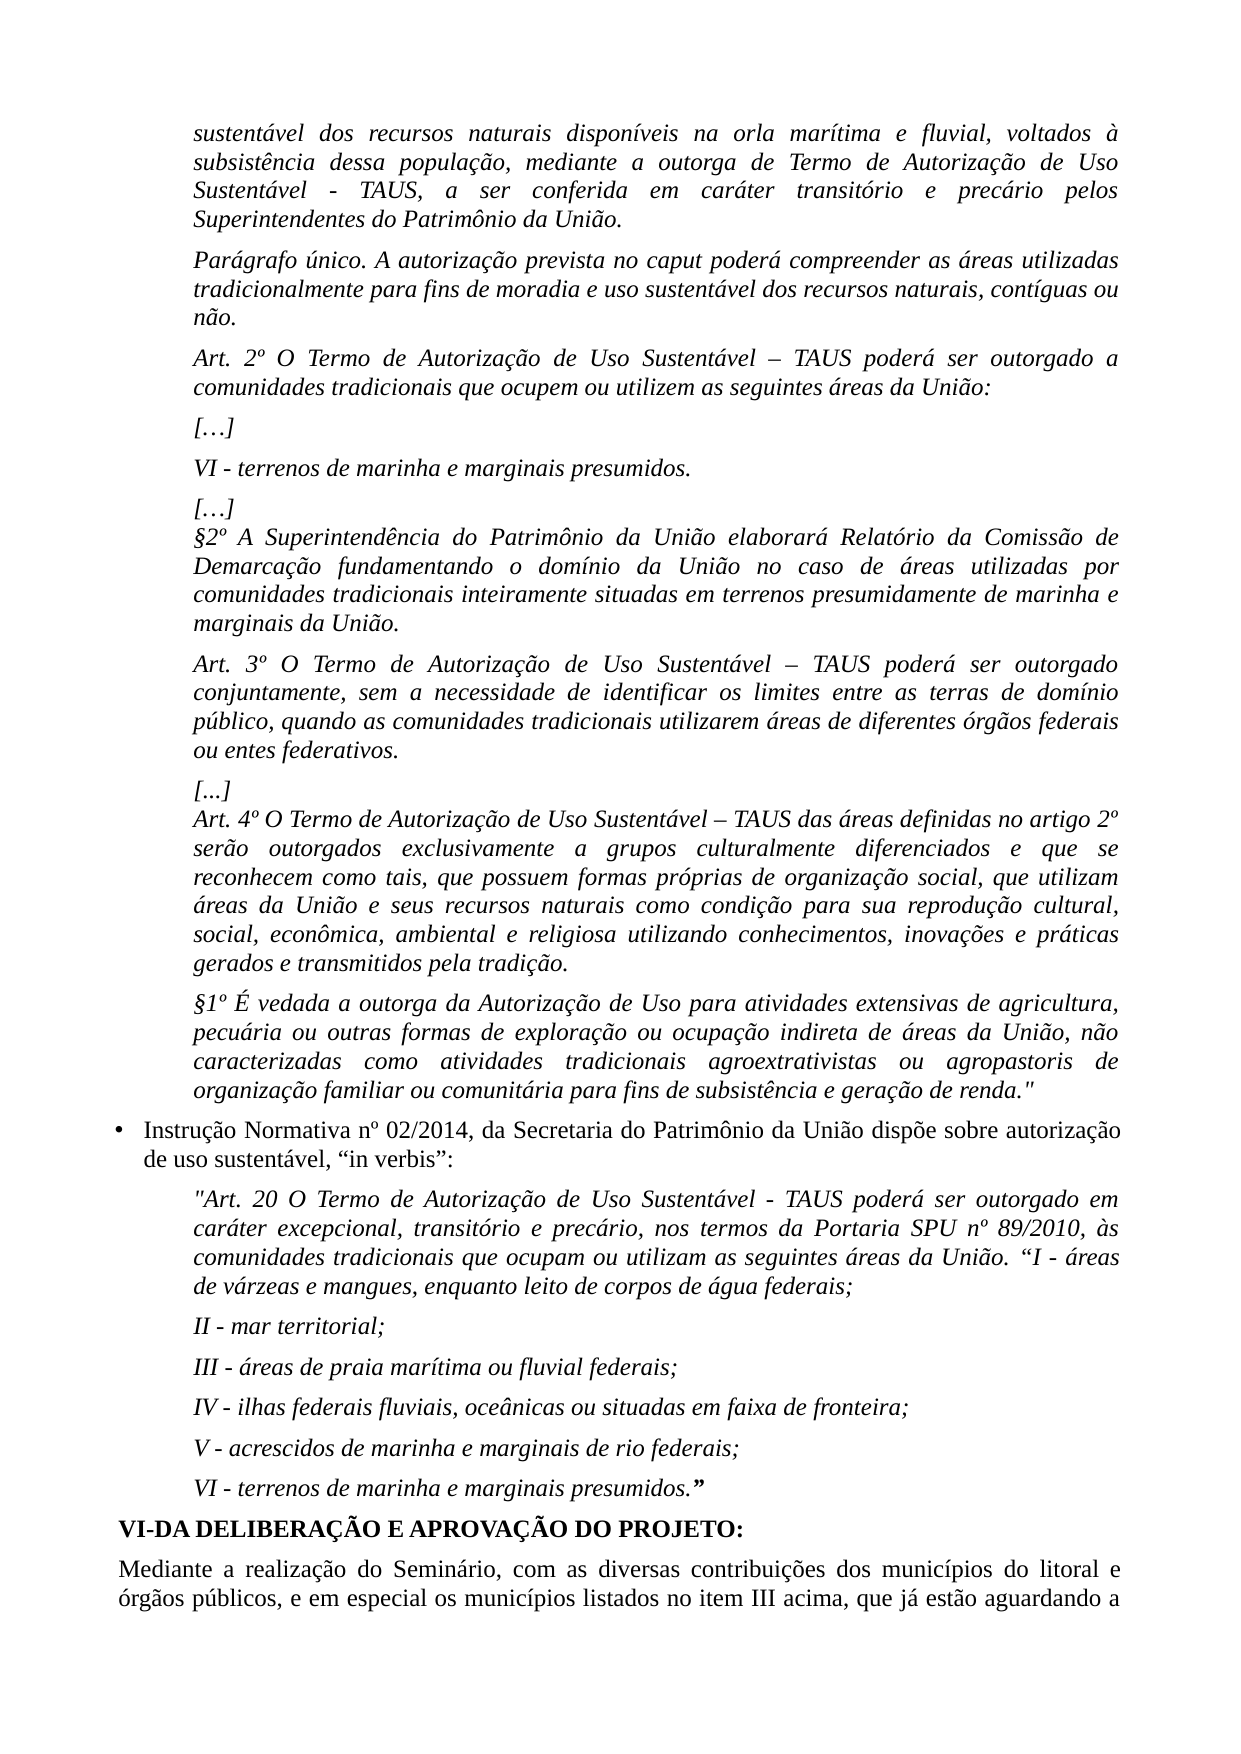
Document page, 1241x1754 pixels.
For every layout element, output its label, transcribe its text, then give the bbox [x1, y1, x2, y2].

text VI-DA DELIBERAÇÃO E APROVAÇÃO DO PROJETO: [118, 1514, 1122, 1543]
list VI - terrenos de marinha e marginais presumidos. [156, 453, 1122, 481]
list [...] Art. 4º O Termo de Autorização de Uso Sustentável – TAUS das áreas definidas no artigo 2º serão outorgados exclusivamente a grupos culturalmente diferenciados e que se reconhecem como tais, que possuem formas próprias de organização social, que utilizam áreas da União e seus recursos naturais como condição para sua reprodução cultural, social, econômica, ambiental e religiosa utilizando conhecimentos, inovações e práticas gerados e transmitidos pela tradição. [156, 776, 1122, 977]
list §1º É vedada a outorga da Autorização de Uso para atividades extensivas de agricultura, pecuária ou outras formas de exploração ou ocupação indireta de áreas da União, não caracterizadas como atividades tradicionais agroextrativistas ou agropastoris de organização familiar ou comunitária para fins de subsistência e geração de renda." [156, 988, 1122, 1103]
list VI - terrenos de marinha e marginais presumidos.” [156, 1473, 1122, 1502]
list III - áreas de praia marítima ou fluvial federais; [156, 1352, 1122, 1381]
list Instrução Normativa nº 02/2014, da Secretaria do Patrimônio da União dispõe sobre autorização de uso sustentável, “in verbis”: [114, 1115, 1122, 1173]
list V - acrescidos de marinha e marginais de rio federais; [156, 1433, 1122, 1462]
list Parágrafo único. A autorização prevista no caput poderá compreender as áreas utilizadas tradicionalmente para fins de moradia e uso sustentável dos recursos naturais, contíguas ou não. [156, 245, 1122, 331]
list "Art. 20 O Termo de Autorização de Uso Sustentável - TAUS poderá ser outorgado em caráter excepcional, transitório e precário, nos termos da Portaria SPU nº 89/2010, às comunidades tradicionais que ocupam ou utilizam as seguintes áreas da União. “I - áreas de várzeas e mangues, enquanto leito de corpos de água federais; [156, 1184, 1122, 1299]
list IV - ilhas federais fluviais, oceânicas ou situadas em faixa de fronteira; [156, 1392, 1122, 1421]
list […] [156, 412, 1122, 441]
list sustentável dos recursos naturais disponíveis na orla marítima e fluvial, voltados à subsistência dessa população, mediante a outorga de Termo de Autorização de Uso Sustentável - TAUS, a ser conferida em caráter transitório e precário pelos Superintendentes do Patrimônio da União. [156, 118, 1122, 233]
list Art. 3º O Termo de Autorização de Uso Sustentável – TAUS poderá ser outorgado conjuntamente, sem a necessidade de identificar os limites entre as terras de domínio público, quando as comunidades tradicionais utilizarem áreas de diferentes órgãos federais ou entes federativos. [156, 649, 1122, 764]
list […] §2º A Superintendência do Patrimônio da União elaborará Relatório da Comissão de Demarcação fundamentando o domínio da União no caso de áreas utilizadas por comunidades tradicionais inteiramente situadas em terrenos presumidamente de marinha e marginais da União. [156, 493, 1122, 637]
list II - mar territorial; [156, 1311, 1122, 1340]
list Art. 2º O Termo de Autorização de Uso Sustentável – TAUS poderá ser outorgado a comunidades tradicionais que ocupem ou utilizem as seguintes áreas da União: [156, 343, 1122, 400]
text Mediante a realização do Seminário, com as diversas contribuições dos municípios do litoral e órgãos públicos, e em especial os municípios listados no item III acima, que já estão aguardando a [118, 1554, 1122, 1612]
